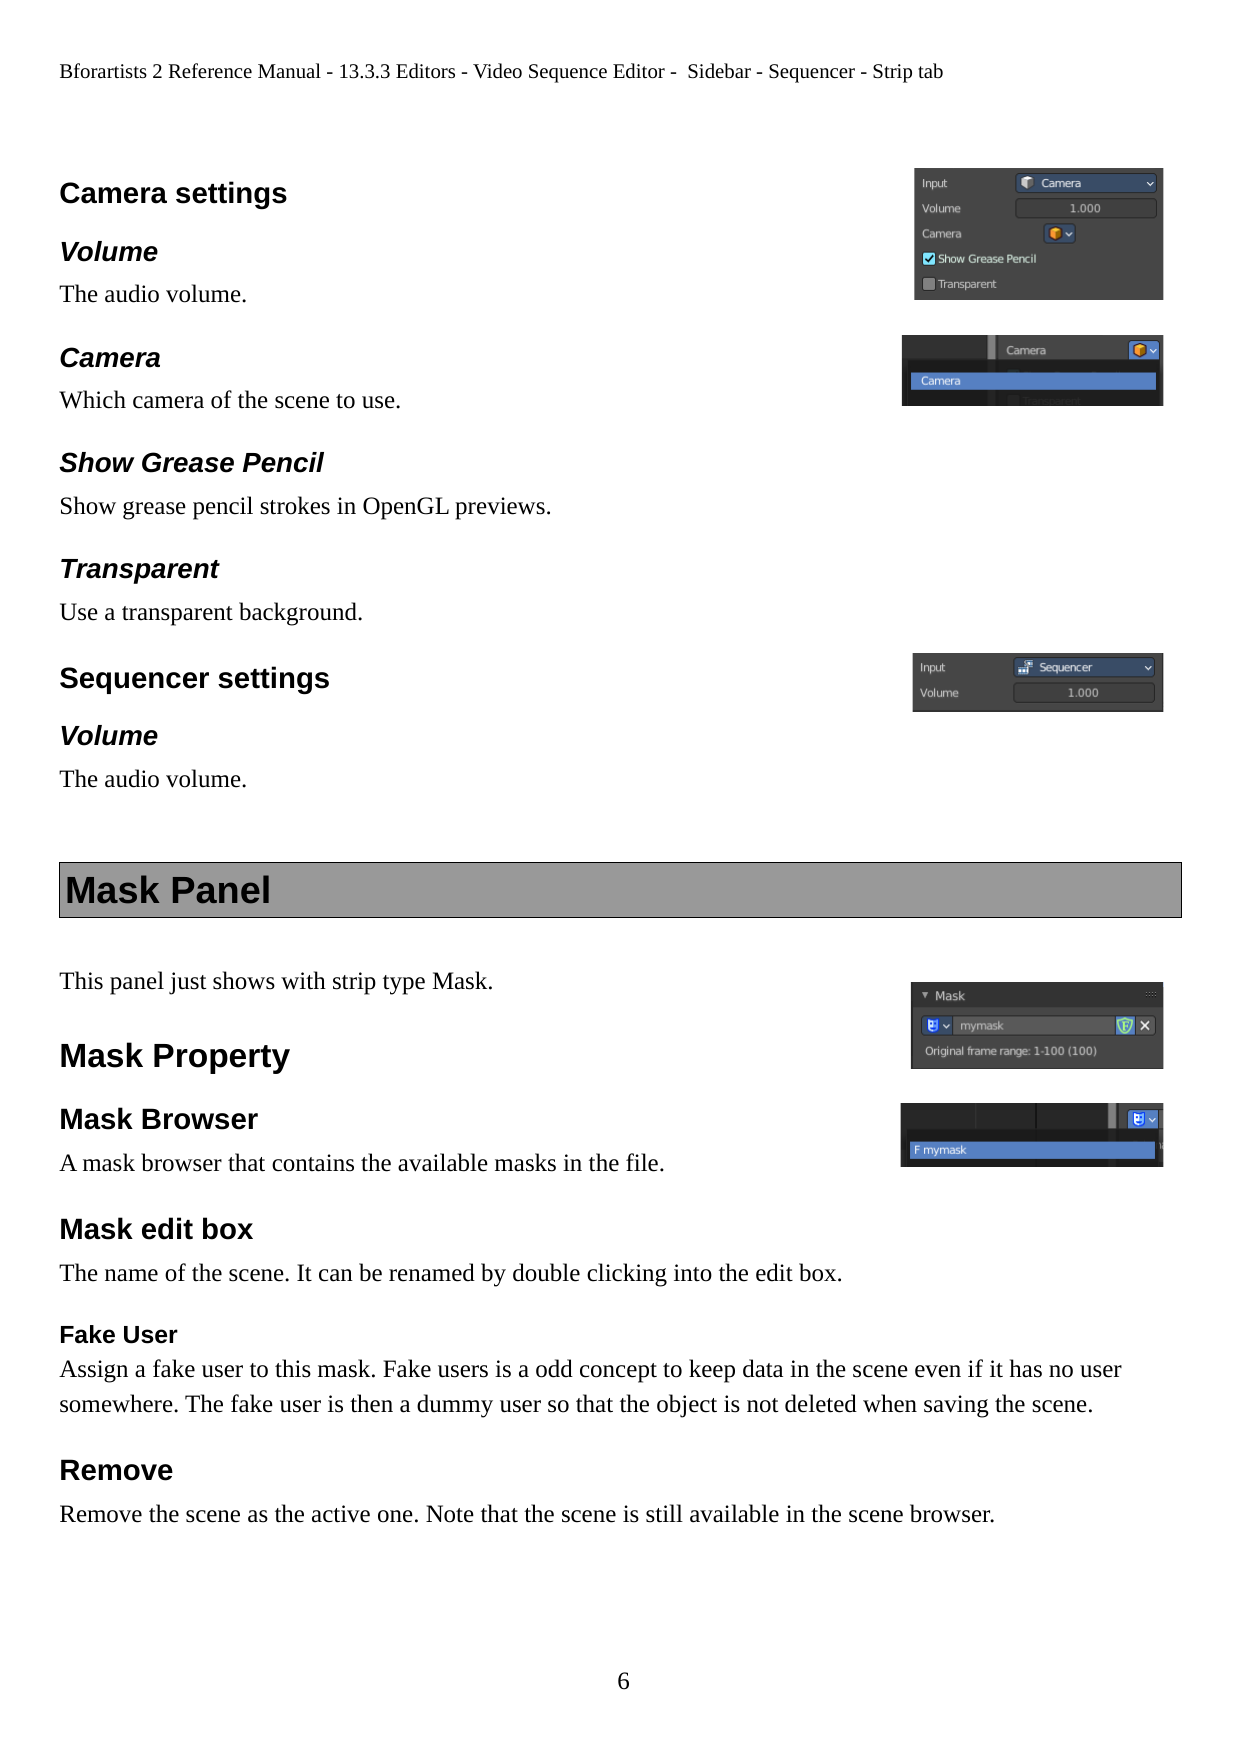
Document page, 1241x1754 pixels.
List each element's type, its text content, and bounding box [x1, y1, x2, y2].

subtitle Mask Browser [59, 1102, 1181, 1136]
text Show grease pencil strokes in OpenGL previews. [59, 491, 1181, 520]
text The audio volume. [59, 279, 1181, 308]
picture [914, 168, 1164, 300]
subtitle [1164, 661, 1181, 694]
text Assign a fake user to this mask. Fake users is a odd concept to keep data in the scene even if it has no user somewhere. The fake user is then a dummy user so that the object is not deleted when saving the scene. [59, 1354, 1181, 1418]
subtitle Camera [59, 341, 901, 373]
subtitle Mask edit box [59, 1212, 1181, 1246]
picture [912, 653, 1164, 712]
subtitle [1164, 235, 1181, 267]
text The name of the scene. It can be renamed by double clicking into the edit box. [59, 1258, 1181, 1287]
subtitle Volume [59, 719, 1181, 751]
text Remove the scene as the active one. Note that the scene is still available in the scene browser. [59, 1499, 1181, 1528]
text This panel just shows with strip type Mask. [59, 966, 1181, 995]
text The audio volume. [59, 764, 1181, 793]
table_header Mask Panel [60, 863, 1181, 917]
subtitle Transparent [59, 553, 1181, 585]
text Which camera of the scene to use. [59, 385, 1181, 414]
subtitle Remove [59, 1453, 1181, 1486]
subtitle Fake User [59, 1320, 1181, 1348]
text A mask browser that contains the available masks in the file. [59, 1148, 1181, 1177]
subtitle [1164, 341, 1181, 373]
text Use a transparent background. [59, 597, 1181, 626]
subtitle Mask Property [59, 1036, 1181, 1075]
picture [910, 982, 1164, 1069]
subtitle Volume [59, 235, 914, 267]
subtitle Camera settings [59, 176, 914, 210]
subtitle Show Grease Pencil [59, 447, 1181, 479]
subtitle [1164, 176, 1181, 210]
subtitle Sequencer settings [59, 661, 912, 694]
picture [900, 1103, 1164, 1167]
picture [901, 335, 1164, 406]
